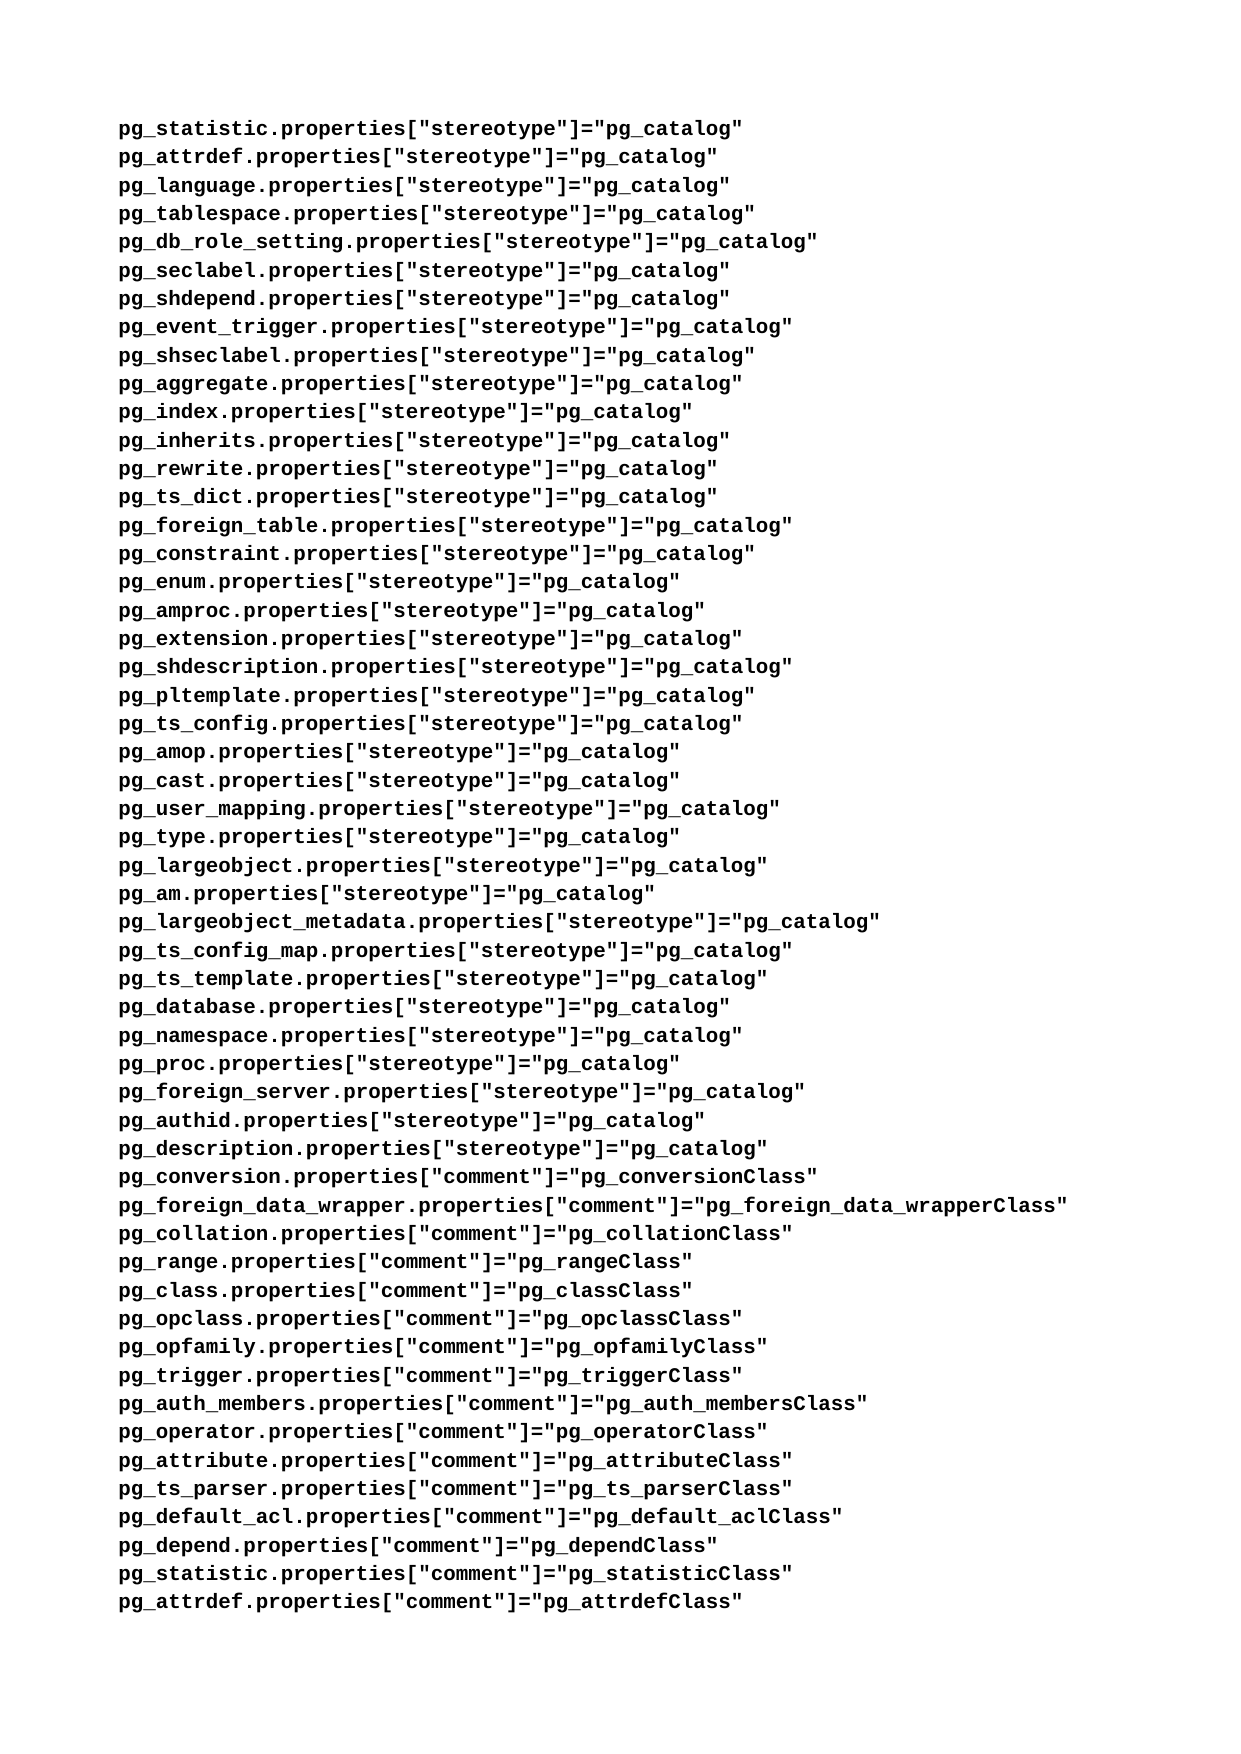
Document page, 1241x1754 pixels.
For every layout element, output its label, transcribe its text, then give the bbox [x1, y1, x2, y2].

text diagram=dia.new("PG_CATALOG.dia") data=diagram.data display=diagram.display() layer=data.active_layer pg_objtype="UML - Class" oType=dia.get_object_type(pg_objtype) theObjects=[diagram,data,layer,display,oType] pg_conversion,h1,h2=oType.create(20,30) pg_foreign_data_wrapper,h1,h2=oType.create(40,60) pg_collation,h1,h2=oType.create(60,90) pg_range,h1,h2=oType.create(80,120) pg_class,h1,h2=oType.create(100,0) pg_opclass,h1,h2=oType.create(120,30) pg_opfamily,h1,h2=oType.create(140,60) pg_trigger,h1,h2=oType.create(160,90) pg_auth_members,h1,h2=oType.create(180,120) pg_operator,h1,h2=oType.create(200,0) pg_attribute,h1,h2=oType.create(220,30) pg_ts_parser,h1,h2=oType.create(0,60) pg_default_acl,h1,h2=oType.create(20,90) pg_depend,h1,h2=oType.create(40,120) pg_statistic,h1,h2=oType.create(60,0) pg_attrdef,h1,h2=oType.create(80,30) pg_language,h1,h2=oType.create(100,60) pg_tablespace,h1,h2=oType.create(120,90) pg_db_role_setting,h1,h2=oType.create(140,120) pg_seclabel,h1,h2=oType.create(160,0) pg_shdepend,h1,h2=oType.create(180,30) pg_event_trigger,h1,h2=oType.create(200,60) pg_shseclabel,h1,h2=oType.create(220,90) pg_aggregate,h1,h2=oType.create(0,120) pg_index,h1,h2=oType.create(20,0) pg_inherits,h1,h2=oType.create(40,30) pg_rewrite,h1,h2=oType.create(60,60) pg_ts_dict,h1,h2=oType.create(80,90) pg_foreign_table,h1,h2=oType.create(100,120) pg_constraint,h1,h2=oType.create(120,0) pg_enum,h1,h2=oType.create(140,30) pg_amproc,h1,h2=oType.create(160,60) pg_extension,h1,h2=oType.create(180,90) pg_shdescription,h1,h2=oType.create(200,120) pg_pltemplate,h1,h2=oType.create(220,0) pg_ts_config,h1,h2=oType.create(0,30) pg_amop,h1,h2=oType.create(20,60) pg_cast,h1,h2=oType.create(40,90) pg_user_mapping,h1,h2=oType.create(60,120) pg_type,h1,h2=oType.create(80,0) pg_largeobject,h1,h2=oType.create(100,30) pg_am,h1,h2=oType.create(120,60) pg_largeobject_metadata,h1,h2=oType.create(140,90) pg_ts_config_map,h1,h2=oType.create(160,120) pg_ts_template,h1,h2=oType.create(180,0) pg_database,h1,h2=oType.create(200,30) pg_namespace,h1,h2=oType.create(220,60) pg_proc,h1,h2=oType.create(0,90) pg_foreign_server,h1,h2=oType.create(20,120) pg_authid,h1,h2=oType.create(40,0) pg_description,h1,h2=oType.create(60,30) theObjects.append(pg_conversion) theObjects.append(pg_foreign_data_wrapper) theObjects.append(pg_collation) theObjects.append(pg_range) theObjects.append(pg_class) theObjects.append(pg_opclass) theObjects.append(pg_opfamily) theObjects.append(pg_trigger) theObjects.append(pg_auth_members) theObjects.append(pg_operator) theObjects.append(pg_attribute) theObjects.append(pg_ts_parser) theObjects.append(pg_default_acl) theObjects.append(pg_depend) theObjects.append(pg_statistic) theObjects.append(pg_attrdef) theObjects.append(pg_language) theObjects.append(pg_tablespace) theObjects.append(pg_db_role_setting) theObjects.append(pg_seclabel) theObjects.append(pg_shdepend) theObjects.append(pg_event_trigger) theObjects.append(pg_shseclabel) theObjects.append(pg_aggregate) theObjects.append(pg_index) theObjects.append(pg_inherits) theObjects.append(pg_rewrite) theObjects.append(pg_ts_dict) theObjects.append(pg_foreign_table) theObjects.append(pg_constraint) theObjects.append(pg_enum) theObjects.append(pg_amproc) theObjects.append(pg_extension) theObjects.append(pg_shdescription) theObjects.append(pg_pltemplate) theObjects.append(pg_ts_config) theObjects.append(pg_amop) theObjects.append(pg_cast) theObjects.append(pg_user_mapping) theObjects.append(pg_type) theObjects.append(pg_largeobject) theObjects.append(pg_am) theObjects.append(pg_largeobject_metadata) theObjects.append(pg_ts_config_map) theObjects.append(pg_ts_template) theObjects.append(pg_database) theObjects.append(pg_namespace) theObjects.append(pg_proc) theObjects.append(pg_foreign_server) theObjects.append(pg_authid) theObjects.append(pg_description) pg_conversion.properties["stereotype"]="pg_catalog" pg_foreign_data_wrapper.properties["stereotype"]="pg_catalog" pg_collation.properties["stereotype"]="pg_catalog" pg_range.properties["stereotype"]="pg_catalog" pg_class.properties["stereotype"]="pg_catalog" pg_opclass.properties["stereotype"]="pg_catalog" pg_opfamily.properties["stereotype"]="pg_catalog" pg_trigger.properties["stereotype"]="pg_catalog" pg_auth_members.properties["stereotype"]="pg_catalog" pg_operator.properties["stereotype"]="pg_catalog" pg_attribute.properties["stereotype"]="pg_catalog" pg_ts_parser.properties["stereotype"]="pg_catalog" pg_default_acl.properties["stereotype"]="pg_catalog" pg_depend.properties["stereotype"]="pg_catalog" pg_statistic.properties["stereotype"]="pg_catalog" pg_attrdef.properties["stereotype"]="pg_catalog" pg_language.properties["stereotype"]="pg_catalog" pg_tablespace.properties["stereotype"]="pg_catalog" pg_db_role_setting.properties["stereotype"]="pg_catalog" pg_seclabel.properties["stereotype"]="pg_catalog" pg_shdepend.properties["stereotype"]="pg_catalog" pg_event_trigger.properties["stereotype"]="pg_catalog" pg_shseclabel.properties["stereotype"]="pg_catalog" pg_aggregate.properties["stereotype"]="pg_catalog" pg_index.properties["stereotype"]="pg_catalog" pg_inherits.properties["stereotype"]="pg_catalog" pg_rewrite.properties["stereotype"]="pg_catalog" pg_ts_dict.properties["stereotype"]="pg_catalog" pg_foreign_table.properties["stereotype"]="pg_catalog" pg_constraint.properties["stereotype"]="pg_catalog" pg_enum.properties["stereotype"]="pg_catalog" pg_amproc.properties["stereotype"]="pg_catalog" pg_extension.properties["stereotype"]="pg_catalog" pg_shdescription.properties["stereotype"]="pg_catalog" pg_pltemplate.properties["stereotype"]="pg_catalog" pg_ts_config.properties["stereotype"]="pg_catalog" pg_amop.properties["stereotype"]="pg_catalog" pg_cast.properties["stereotype"]="pg_catalog" pg_user_mapping.properties["stereotype"]="pg_catalog" pg_type.properties["stereotype"]="pg_catalog" pg_largeobject.properties["stereotype"]="pg_catalog" pg_am.properties["stereotype"]="pg_catalog" pg_largeobject_metadata.properties["stereotype"]="pg_catalog" pg_ts_config_map.properties["stereotype"]="pg_catalog" pg_ts_template.properties["stereotype"]="pg_catalog" pg_database.properties["stereotype"]="pg_catalog" pg_namespace.properties["stereotype"]="pg_catalog" pg_proc.properties["stereotype"]="pg_catalog" pg_foreign_server.properties["stereotype"]="pg_catalog" pg_authid.properties["stereotype"]="pg_catalog" pg_description.properties["stereotype"]="pg_catalog" pg_conversion.properties["comment"]="pg_conversionClass" pg_foreign_data_wrapper.properties["comment"]="pg_foreign_data_wrapperClass" pg_collation.properties["comment"]="pg_collationClass" pg_range.properties["comment"]="pg_rangeClass" pg_class.properties["comment"]="pg_classClass" pg_opclass.properties["comment"]="pg_opclassClass" pg_opfamily.properties["comment"]="pg_opfamilyClass" pg_trigger.properties["comment"]="pg_triggerClass" pg_auth_members.properties["comment"]="pg_auth_membersClass" pg_operator.properties["comment"]="pg_operatorClass" pg_attribute.properties["comment"]="pg_attributeClass" pg_ts_parser.properties["comment"]="pg_ts_parserClass" pg_default_acl.properties["comment"]="pg_default_aclClass" pg_depend.properties["comment"]="pg_dependClass" pg_statistic.properties["comment"]="pg_statisticClass" pg_attrdef.properties["comment"]="pg_attrdefClass" pg_language.properties["comment"]="pg_languageClass" pg_tablespace.properties["comment"]="pg_tablespaceClass" pg_db_role_setting.properties["comment"]="pg_db_role_settingClass" pg_seclabel.properties["comment"]="pg_seclabelClass" pg_shdepend.properties["comment"]="pg_shdependClass" pg_event_trigger.properties["comment"]="pg_event_triggerClass" pg_shseclabel.properties["comment"]="pg_shseclabelClass" pg_aggregate.properties["comment"]="pg_aggregateClass" pg_index.properties["comment"]="pg_indexClass" pg_inherits.properties["comment"]="pg_inheritsClass" pg_rewrite.properties["comment"]="pg_rewriteClass" pg_ts_dict.properties["comment"]="pg_ts_dictClass" pg_foreign_table.properties["comment"]="pg_foreign_tableClass" pg_constraint.properties["comment"]="pg_constraintClass" pg_enum.properties["comment"]="pg_enumClass" pg_amproc.properties["comment"]="pg_amprocClass" pg_extension.properties["comment"]="pg_extensionClass" pg_shdescription.properties["comment"]="pg_shdescriptionClass" pg_pltemplate.properties["comment"]="pg_pltemplateClass" pg_ts_config.properties["comment"]="pg_ts_configClass" pg_amop.properties["comment"]="pg_amopClass" pg_cast.properties["comment"]="pg_castClass" pg_user_mapping.properties["comment"]="pg_user_mappingClass" pg_type.properties["comment"]="pg_typeClass" pg_largeobject.properties["comment"]="pg_largeobjectClass" pg_am.properties["comment"]="pg_amClass" pg_largeobject_metadata.properties["comment"]="pg_largeobject_metadataClass" pg_ts_config_map.properties["comment"]="pg_ts_config_mapClass" pg_ts_template.properties["comment"]="pg_ts_templateClass" pg_database.properties["comment"]="pg_databaseClass" pg_namespace.properties["comment"]="pg_namespaceClass" pg_proc.properties["comment"]="pg_procClass" pg_foreign_server.properties["comment"]="pg_foreign_serverClass" pg_authid.properties["comment"]="pg_authidClass" pg_description.properties["comment"]="pg_descriptionClass" pg_conversion.properties["name"]="pg_conversion" pg_foreign_data_wrapper.properties["name"]="pg_foreign_data_wrapper" pg_collation.properties["name"]="pg_collation" pg_range.properties["name"]="pg_range" pg_class.properties["name"]="pg_class" pg_opclass.properties["name"]="pg_opclass" pg_opfamily.properties["name"]="pg_opfamily" pg_trigger.properties["name"]="pg_trigger" pg_auth_members.properties["name"]="pg_auth_members" pg_operator.properties["name"]="pg_operator" pg_attribute.properties["name"]="pg_attribute" pg_ts_parser.properties["name"]="pg_ts_parser" pg_default_acl.properties["name"]="pg_default_acl" pg_depend.properties["name"]="pg_depend" pg_statistic.properties["name"]="pg_statistic" pg_attrdef.properties["name"]="pg_attrdef" pg_language.properties["name"]="pg_language" pg_tablespace.properties["name"]="pg_tablespace" pg_db_role_setting.properties["name"]="pg_db_role_setting" pg_seclabel.properties["name"]="pg_seclabel" pg_shdepend.properties["name"]="pg_shdepend" pg_event_trigger.properties["name"]="pg_event_trigger" pg_shseclabel.properties["name"]="pg_shseclabel" pg_aggregate.properties["name"]="pg_aggregate" pg_index.properties["name"]="pg_index" pg_inherits.properties["name"]="pg_inherits" pg_rewrite.properties["name"]="pg_rewrite" pg_ts_dict.properties["name"]="pg_ts_dict" pg_foreign_table.properties["name"]="pg_foreign_table" pg_constraint.properties["name"]="pg_constraint" pg_enum.properties["name"]="pg_enum" pg_amproc.properties["name"]="pg_amproc" pg_extension.properties["name"]="pg_extension" pg_shdescription.properties["name"]="pg_shdescription" pg_pltemplate.properties["name"]="pg_pltemplate" pg_ts_config.properties["name"]="pg_ts_config" pg_amop.properties["name"]="pg_amop" pg_cast.properties["name"]="pg_cast" pg_user_mapping.properties["name"]="pg_user_mapping" pg_type.properties["name"]="pg_type" pg_largeobject.properties["name"]="pg_largeobject" pg_am.properties["name"]="pg_am" pg_largeobject_metadata.properties["name"]="pg_largeobject_metadata" pg_ts_config_map.properties["name"]="pg_ts_config_map" pg_ts_template.properties["name"]="pg_ts_template" pg_database.properties["name"]="pg_database" pg_namespace.properties["name"]="pg_namespace" pg_proc.properties["name"]="pg_proc" pg_foreign_server.properties["name"]="pg_foreign_server" pg_authid.properties["name"]="pg_authid" pg_description.properties["name"]="pg_description" attributes_pg_conversion=[] attributes_pg_foreign_data_wrapper=[] attributes_pg_collation=[] attributes_pg_range=[] attributes_pg_class=[] attributes_pg_opclass=[] attributes_pg_opfamily=[] attributes_pg_trigger=[] attributes_pg_auth_members=[] attributes_pg_operator=[] attributes_pg_attribute=[] attributes_pg_ts_parser=[] attributes_pg_default_acl=[] attributes_pg_depend=[] attributes_pg_statistic=[] attributes_pg_attrdef=[] attributes_pg_language=[] attributes_pg_tablespace=[] attributes_pg_db_role_setting=[] attributes_pg_seclabel=[] attributes_pg_shdepend=[] attributes_pg_event_trigger=[] attributes_pg_shseclabel=[] attributes_pg_aggregate=[] attributes_pg_index=[] attributes_pg_inherits=[] attributes_pg_rewrite=[] attributes_pg_ts_dict=[] attributes_pg_foreign_table=[] attributes_pg_constraint=[] attributes_pg_enum=[] attributes_pg_amproc=[] attributes_pg_extension=[] attributes_pg_shdescription=[] attributes_pg_pltemplate=[] attributes_pg_ts_config=[] attributes_pg_amop=[] attributes_pg_cast=[] attributes_pg_user_mapping=[] attributes_pg_type=[] attributes_pg_largeobject=[] attributes_pg_am=[] attributes_pg_largeobject_metadata=[] attributes_pg_ts_config_map=[] attributes_pg_ts_template=[] attributes_pg_database=[] attributes_pg_namespace=[] attributes_pg_proc=[] attributes_pg_foreign_server=[] attributes_pg_authid=[] attributes_pg_description=[] attributes_pg_statistic.append(('starelid','oid','Value_not_set','starelid-oid',1,0,0)) attributes_pg_statistic.append(('staattnum','smallint','Value_not_set','staattnum-smallint',1,0,0)) attributes_pg_statistic.append(('stainherit','boolean','Value_not_set','stainherit-boolean',1,0,0)) attributes_pg_statistic.append(('stanullfrac','real','Value_not_set','stanullfrac-real',1,0,0)) attributes_pg_statistic.append(('stawidth','integer','Value_not_set','stawidth-integer',1,0,0)) attributes_pg_statistic.append(('stadistinct','real','Value_not_set','stadistinct-real',1,0,0)) attributes_pg_statistic.append(('stakind1','smallint','Value_not_set','stakind1-smallint',1,0,0)) attributes_pg_statistic.append(('stakind2','smallint','Value_not_set','stakind2-smallint',1,0,0)) attributes_pg_statistic.append(('stakind3','smallint','Value_not_set','stakind3-smallint',1,0,0)) attributes_pg_statistic.append(('stakind4','smallint','Value_not_set','stakind4-smallint',1,0,0)) attributes_pg_statistic.append(('stakind5','smallint','Value_not_set','stakind5-smallint',1,0,0)) attributes_pg_statistic.append(('staop1','oid','Value_not_set','staop1-oid',1,0,0)) attributes_pg_statistic.append(('staop2','oid','Value_not_set','staop2-oid',1,0,0)) attributes_pg_statistic.append(('staop3','oid','Value_not_set','staop3-oid',1,0,0)) attributes_pg_statistic.append(('staop4','oid','Value_not_set','staop4-oid',1,0,0)) attributes_pg_statistic.append(('staop5','oid','Value_not_set','staop5-oid',1,0,0)) attributes_pg_statistic.append(('stanumbers1','ARRAY','Value_not_set','stanumbers1-ARRAY',1,0,0)) attributes_pg_statistic.append(('stanumbers2','ARRAY','Value_not_set','stanumbers2-ARRAY',1,0,0)) attributes_pg_statistic.append(('stanumbers3','ARRAY','Value_not_set','stanumbers3-ARRAY',1,0,0)) attributes_pg_statistic.append(('stanumbers4','ARRAY','Value_not_set','stanumbers4-ARRAY',1,0,0)) attributes_pg_statistic.append(('stanumbers5','ARRAY','Value_not_set','stanumbers5-ARRAY',1,0,0)) attributes_pg_statistic.append(('stavalues1','anyarray','Value_not_set','stavalues1-anyarray',1,0,0)) attributes_pg_statistic.append(('stavalues2','anyarray','Value_not_set','stavalues2-anyarray',1,0,0)) attributes_pg_statistic.append(('stavalues3','anyarray','Value_not_set','stavalues3-anyarray',1,0,0)) attributes_pg_statistic.append(('stavalues4','anyarray','Value_not_set','stavalues4-anyarray',1,0,0)) attributes_pg_statistic.append(('stavalues5','anyarray','Value_not_set','stavalues5-anyarray',1,0,0)) attributes_pg_type.append(('typname','name','Value_not_set','typname-name',1,0,0)) attributes_pg_type.append(('typnamespace','oid','Value_not_set','typnamespace-oid',1,0,0)) attributes_pg_type.append(('typowner','oid','Value_not_set','typowner-oid',1,0,0)) attributes_pg_type.append(('typlen','smallint','Value_not_set','typlen-smallint',1,0,0)) attributes_pg_type.append(('typbyval','boolean','Value_not_set','typbyval-boolean',1,0,0)) attributes_pg_type.append(('typtype','"char"','Value_not_set','typtype-"char"',1,0,0)) attributes_pg_type.append(('typcategory','"char"','Value_not_set','typcategory-"char"',1,0,0)) attributes_pg_type.append(('typispreferred','boolean','Value_not_set','typispreferred-boolean',1,0,0)) attributes_pg_type.append(('typisdefined','boolean','Value_not_set','typisdefined-boolean',1,0,0)) attributes_pg_type.append(('typdelim','"char"','Value_not_set','typdelim-"char"',1,0,0)) attributes_pg_type.append(('typrelid','oid','Value_not_set','typrelid-oid',1,0,0)) attributes_pg_type.append(('typelem','oid','Value_not_set','typelem-oid',1,0,0)) attributes_pg_type.append(('typarray','oid','Value_not_set','typarray-oid',1,0,0)) attributes_pg_type.append(('typinput','regproc','Value_not_set','typinput-regproc',1,0,0)) attributes_pg_type.append(('typoutput','regproc','Value_not_set','typoutput-regproc',1,0,0)) attributes_pg_type.append(('typreceive','regproc','Value_not_set','typreceive-regproc',1,0,0)) attributes_pg_type.append(('typsend','regproc','Value_not_set','typsend-regproc',1,0,0)) attributes_pg_type.append(('typmodin','regproc','Value_not_set','typmodin-regproc',1,0,0)) attributes_pg_type.append(('typmodout','regproc','Value_not_set','typmodout-regproc',1,0,0)) attributes_pg_type.append(('typanalyze','regproc','Value_not_set','typanalyze-regproc',1,0,0)) attributes_pg_type.append(('typalign','"char"','Value_not_set','typalign-"char"',1,0,0)) attributes_pg_type.append(('typstorage','"char"','Value_not_set','typstorage-"char"',1,0,0)) attributes_pg_type.append(('typnotnull','boolean','Value_not_set','typnotnull-boolean',1,0,0)) attributes_pg_type.append(('typbasetype','oid','Value_not_set','typbasetype-oid',1,0,0)) attributes_pg_type.append(('typtypmod','integer','Value_not_set','typtypmod-integer',1,0,0)) attributes_pg_type.append(('typndims','integer','Value_not_set','typndims-integer',1,0,0)) attributes_pg_type.append(('typcollation','oid','Value_not_set','typcollation-oid',1,0,0)) attributes_pg_type.append(('typdefaultbin','pg_node_tree','Value_not_set','typdefaultbin-pg_node_tree',1,0,0)) attributes_pg_type.append(('typdefault','text','Value_not_set','typdefault-text',1,0,0)) attributes_pg_type.append(('typacl','ARRAY','Value_not_set','typacl-ARRAY',1,0,0)) attributes_pg_authid.append(('rolname','name','Value_not_set','rolname-name',1,0,0)) attributes_pg_authid.append(('rolsuper','boolean','Value_not_set','rolsuper-boolean',1,0,0)) attributes_pg_authid.append(('rolinherit','boolean','Value_not_set','rolinherit-boolean',1,0,0)) attributes_pg_authid.append(('rolcreaterole','boolean','Value_not_set','rolcreaterole-boolean',1,0,0)) attributes_pg_authid.append(('rolcreatedb','boolean','Value_not_set','rolcreatedb-boolean',1,0,0)) attributes_pg_authid.append(('rolcatupdate','boolean','Value_not_set','rolcatupdate-boolean',1,0,0)) attributes_pg_authid.append(('rolcanlogin','boolean','Value_not_set','rolcanlogin-boolean',1,0,0)) attributes_pg_authid.append(('rolreplication','boolean','Value_not_set','rolreplication-boolean',1,0,0)) attributes_pg_authid.append(('rolconnlimit','integer','Value_not_set','rolconnlimit-integer',1,0,0)) attributes_pg_authid.append(('rolpassword','text','Value_not_set','rolpassword-text',1,0,0)) attributes_pg_authid.append(('rolvaliduntil','timestampwithtimezone','Value_not_set','rolvaliduntil-timestampwithtimezone',1,0,0)) attributes_pg_proc.append(('proname','name','Value_not_set','proname-name',1,0,0)) attributes_pg_proc.append(('pronamespace','oid','Value_not_set','pronamespace-oid',1,0,0)) attributes_pg_proc.append(('proowner','oid','Value_not_set','proowner-oid',1,0,0)) attributes_pg_proc.append(('prolang','oid','Value_not_set','prolang-oid',1,0,0)) attributes_pg_proc.append(('procost','real','Value_not_set','procost-real',1,0,0)) attributes_pg_proc.append(('prorows','real','Value_not_set','prorows-real',1,0,0)) attributes_pg_proc.append(('provariadic','oid','Value_not_set','provariadic-oid',1,0,0)) attributes_pg_proc.append(('protransform','regproc','Value_not_set','protransform-regproc',1,0,0)) attributes_pg_proc.append(('proisagg','boolean','Value_not_set','proisagg-boolean',1,0,0)) attributes_pg_proc.append(('proiswindow','boolean','Value_not_set','proiswindow-boolean',1,0,0)) attributes_pg_proc.append(('prosecdef','boolean','Value_not_set','prosecdef-boolean',1,0,0)) attributes_pg_proc.append(('proleakproof','boolean','Value_not_set','proleakproof-boolean',1,0,0)) attributes_pg_proc.append(('proisstrict','boolean','Value_not_set','proisstrict-boolean',1,0,0)) attributes_pg_proc.append(('proretset','boolean','Value_not_set','proretset-boolean',1,0,0)) attributes_pg_proc.append(('provolatile','"char"','Value_not_set','provolatile-"char"',1,0,0)) attributes_pg_proc.append(('pronargs','smallint','Value_not_set','pronargs-smallint',1,0,0)) attributes_pg_proc.append(('pronargdefaults','smallint','Value_not_set','pronargdefaults-smallint',1,0,0)) attributes_pg_proc.append(('prorettype','oid','Value_not_set','prorettype-oid',1,0,0)) attributes_pg_proc.append(('proargtypes','ARRAY','Value_not_set','proargtypes-ARRAY',1,0,0)) attributes_pg_proc.append(('proallargtypes','ARRAY','Value_not_set','proallargtypes-ARRAY',1,0,0)) attributes_pg_proc.append(('proargmodes','ARRAY','Value_not_set','proargmodes-ARRAY',1,0,0)) attributes_pg_proc.append(('proargnames','ARRAY','Value_not_set','proargnames-ARRAY',1,0,0)) attributes_pg_proc.append(('proargdefaults','pg_node_tree','Value_not_set','proargdefaults-pg_node_tree',1,0,0)) attributes_pg_proc.append(('prosrc','text','Value_not_set','prosrc-text',1,0,0)) attributes_pg_proc.append(('probin','text','Value_not_set','probin-text',1,0,0)) attributes_pg_proc.append(('proconfig','ARRAY','Value_not_set','proconfig-ARRAY',1,0,0)) attributes_pg_proc.append(('proacl','ARRAY','Value_not_set','proacl-ARRAY',1,0,0)) attributes_pg_class.append(('relname','name','Value_not_set','relname-name',1,0,0)) attributes_pg_class.append(('relnamespace','oid','Value_not_set','relnamespace-oid',1,0,0)) attributes_pg_class.append(('reltype','oid','Value_not_set','reltype-oid',1,0,0)) attributes_pg_class.append(('reloftype','oid','Value_not_set','reloftype-oid',1,0,0)) attributes_pg_class.append(('relowner','oid','Value_not_set','relowner-oid',1,0,0)) attributes_pg_class.append(('relam','oid','Value_not_set','relam-oid',1,0,0)) attributes_pg_class.append(('relfilenode','oid','Value_not_set','relfilenode-oid',1,0,0)) attributes_pg_class.append(('reltablespace','oid','Value_not_set','reltablespace-oid',1,0,0)) attributes_pg_class.append(('relpages','integer','Value_not_set','relpages-integer',1,0,0)) attributes_pg_class.append(('reltuples','real','Value_not_set','reltuples-real',1,0,0)) attributes_pg_class.append(('relallvisible','integer','Value_not_set','relallvisible-integer',1,0,0)) attributes_pg_class.append(('reltoastrelid','oid','Value_not_set','reltoastrelid-oid',1,0,0)) attributes_pg_class.append(('reltoastidxid','oid','Value_not_set','reltoastidxid-oid',1,0,0)) attributes_pg_class.append(('relhasindex','boolean','Value_not_set','relhasindex-boolean',1,0,0)) attributes_pg_class.append(('relisshared','boolean','Value_not_set','relisshared-boolean',1,0,0)) attributes_pg_class.append(('relpersistence','"char"','Value_not_set','relpersistence-"char"',1,0,0)) attributes_pg_class.append(('relkind','"char"','Value_not_set','relkind-"char"',1,0,0)) attributes_pg_class.append(('relnatts','smallint','Value_not_set','relnatts-smallint',1,0,0)) attributes_pg_class.append(('relchecks','smallint','Value_not_set','relchecks-smallint',1,0,0)) attributes_pg_class.append(('relhasoids','boolean','Value_not_set','relhasoids-boolean',1,0,0)) attributes_pg_class.append(('relhaspkey','boolean','Value_not_set','relhaspkey-boolean',1,0,0)) attributes_pg_class.append(('relhasrules','boolean','Value_not_set','relhasrules-boolean',1,0,0)) attributes_pg_class.append(('relhastriggers','boolean','Value_not_set','relhastriggers-boolean',1,0,0)) attributes_pg_class.append(('relhassubclass','boolean','Value_not_set','relhassubclass-boolean',1,0,0)) attributes_pg_class.append(('relispopulated','boolean','Value_not_set','relispopulated-boolean',1,0,0)) attributes_pg_class.append(('relfrozenxid','xid','Value_not_set','relfrozenxid-xid',1,0,0)) attributes_pg_class.append(('relminmxid','xid','Value_not_set','relminmxid-xid',1,0,0)) attributes_pg_class.append(('relacl','ARRAY','Value_not_set','relacl-ARRAY',1,0,0)) attributes_pg_class.append(('reloptions','ARRAY','Value_not_set','reloptions-ARRAY',1,0,0)) attributes_pg_user_mapping.append(('umuser','oid','Value_not_set','umuser-oid',1,0,0)) attributes_pg_user_mapping.append(('umserver','oid','Value_not_set','umserver-oid',1,0,0)) attributes_pg_user_mapping.append(('umoptions','ARRAY','Value_not_set','umoptions-ARRAY',1,0,0)) attributes_pg_attribute.append(('attrelid','oid','Value_not_set','attrelid-oid',1,0,0)) attributes_pg_attribute.append(('attname','name','Value_not_set','attname-name',1,0,0)) attributes_pg_attribute.append(('atttypid','oid','Value_not_set','atttypid-oid',1,0,0)) attributes_pg_attribute.append(('attstattarget','integer','Value_not_set','attstattarget-integer',1,0,0)) attributes_pg_attribute.append(('attlen','smallint','Value_not_set','attlen-smallint',1,0,0)) attributes_pg_attribute.append(('attnum','smallint','Value_not_set','attnum-smallint',1,0,0)) attributes_pg_attribute.append(('attndims','integer','Value_not_set','attndims-integer',1,0,0)) attributes_pg_attribute.append(('attcacheoff','integer','Value_not_set','attcacheoff-integer',1,0,0)) attributes_pg_attribute.append(('atttypmod','integer','Value_not_set','atttypmod-integer',1,0,0)) attributes_pg_attribute.append(('attbyval','boolean','Value_not_set','attbyval-boolean',1,0,0)) attributes_pg_attribute.append(('attstorage','"char"','Value_not_set','attstorage-"char"',1,0,0)) attributes_pg_attribute.append(('attalign','"char"','Value_not_set','attalign-"char"',1,0,0)) attributes_pg_attribute.append(('attnotnull','boolean','Value_not_set','attnotnull-boolean',1,0,0)) attributes_pg_attribute.append(('atthasdef','boolean','Value_not_set','atthasdef-boolean',1,0,0)) attributes_pg_attribute.append(('attisdropped','boolean','Value_not_set','attisdropped-boolean',1,0,0)) attributes_pg_attribute.append(('attislocal','boolean','Value_not_set','attislocal-boolean',1,0,0)) attributes_pg_attribute.append(('attinhcount','integer','Value_not_set','attinhcount-integer',1,0,0)) attributes_pg_attribute.append(('attcollation','oid','Value_not_set','attcollation-oid',1,0,0)) attributes_pg_attribute.append(('attacl','ARRAY','Value_not_set','attacl-ARRAY',1,0,0)) attributes_pg_attribute.append(('attoptions','ARRAY','Value_not_set','attoptions-ARRAY',1,0,0)) attributes_pg_attribute.append(('attfdwoptions','ARRAY','Value_not_set','attfdwoptions-ARRAY',1,0,0)) attributes_pg_constraint.append(('conname','name','Value_not_set','conname-name',1,0,0)) attributes_pg_constraint.append(('connamespace','oid','Value_not_set','connamespace-oid',1,0,0)) attributes_pg_constraint.append(('contype','"char"','Value_not_set','contype-"char"',1,0,0)) attributes_pg_constraint.append(('condeferrable','boolean','Value_not_set','condeferrable-boolean',1,0,0)) attributes_pg_constraint.append(('condeferred','boolean','Value_not_set','condeferred-boolean',1,0,0)) attributes_pg_constraint.append(('convalidated','boolean','Value_not_set','convalidated-boolean',1,0,0)) attributes_pg_constraint.append(('conrelid','oid','Value_not_set','conrelid-oid',1,0,0)) attributes_pg_constraint.append(('contypid','oid','Value_not_set','contypid-oid',1,0,0)) attributes_pg_constraint.append(('conindid','oid','Value_not_set','conindid-oid',1,0,0)) attributes_pg_constraint.append(('confrelid','oid','Value_not_set','confrelid-oid',1,0,0)) attributes_pg_constraint.append(('confupdtype','"char"','Value_not_set','confupdtype-"char"',1,0,0)) attributes_pg_constraint.append(('confdeltype','"char"','Value_not_set','confdeltype-"char"',1,0,0)) attributes_pg_constraint.append(('confmatchtype','"char"','Value_not_set','confmatchtype-"char"',1,0,0)) attributes_pg_constraint.append(('conislocal','boolean','Value_not_set','conislocal-boolean',1,0,0)) attributes_pg_constraint.append(('coninhcount','integer','Value_not_set','coninhcount-integer',1,0,0)) attributes_pg_constraint.append(('connoinherit','boolean','Value_not_set','connoinherit-boolean',1,0,0)) attributes_pg_constraint.append(('conkey','ARRAY','Value_not_set','conkey-ARRAY',1,0,0)) attributes_pg_constraint.append(('confkey','ARRAY','Value_not_set','confkey-ARRAY',1,0,0)) attributes_pg_constraint.append(('conpfeqop','ARRAY','Value_not_set','conpfeqop-ARRAY',1,0,0)) attributes_pg_constraint.append(('conppeqop','ARRAY','Value_not_set','conppeqop-ARRAY',1,0,0)) attributes_pg_constraint.append(('conffeqop','ARRAY','Value_not_set','conffeqop-ARRAY',1,0,0)) attributes_pg_constraint.append(('conexclop','ARRAY','Value_not_set','conexclop-ARRAY',1,0,0)) attributes_pg_constraint.append(('conbin','pg_node_tree','Value_not_set','conbin-pg_node_tree',1,0,0)) attributes_pg_constraint.append(('consrc','text','Value_not_set','consrc-text',1,0,0)) attributes_pg_inherits.append(('inhrelid','oid','Value_not_set','inhrelid-oid',1,0,0)) attributes_pg_inherits.append(('inhparent','oid','Value_not_set','inhparent-oid',1,0,0)) attributes_pg_inherits.append(('inhseqno','integer','Value_not_set','inhseqno-integer',1,0,0)) attributes_pg_index.append(('indexrelid','oid','Value_not_set','indexrelid-oid',1,0,0)) attributes_pg_index.append(('indrelid','oid','Value_not_set','indrelid-oid',1,0,0)) attributes_pg_index.append(('indnatts','smallint','Value_not_set','indnatts-smallint',1,0,0)) attributes_pg_index.append(('indisunique','boolean','Value_not_set','indisunique-boolean',1,0,0)) attributes_pg_index.append(('indisprimary','boolean','Value_not_set','indisprimary-boolean',1,0,0)) attributes_pg_index.append(('indisexclusion','boolean','Value_not_set','indisexclusion-boolean',1,0,0)) attributes_pg_index.append(('indimmediate','boolean','Value_not_set','indimmediate-boolean',1,0,0)) attributes_pg_index.append(('indisclustered','boolean','Value_not_set','indisclustered-boolean',1,0,0)) attributes_pg_index.append(('indisvalid','boolean','Value_not_set','indisvalid-boolean',1,0,0)) attributes_pg_index.append(('indcheckxmin','boolean','Value_not_set','indcheckxmin-boolean',1,0,0)) attributes_pg_index.append(('indisready','boolean','Value_not_set','indisready-boolean',1,0,0)) attributes_pg_index.append(('indislive','boolean','Value_not_set','indislive-boolean',1,0,0)) attributes_pg_index.append(('indkey','ARRAY','Value_not_set','indkey-ARRAY',1,0,0)) attributes_pg_index.append(('indcollation','ARRAY','Value_not_set','indcollation-ARRAY',1,0,0)) attributes_pg_index.append(('indclass','ARRAY','Value_not_set','indclass-ARRAY',1,0,0)) attributes_pg_index.append(('indoption','ARRAY','Value_not_set','indoption-ARRAY',1,0,0)) attributes_pg_index.append(('indexprs','pg_node_tree','Value_not_set','indexprs-pg_node_tree',1,0,0)) attributes_pg_index.append(('indpred','pg_node_tree','Value_not_set','indpred-pg_node_tree',1,0,0)) attributes_pg_operator.append(('oprname','name','Value_not_set','oprname-name',1,0,0)) attributes_pg_operator.append(('oprnamespace','oid','Value_not_set','oprnamespace-oid',1,0,0)) attributes_pg_operator.append(('oprowner','oid','Value_not_set','oprowner-oid',1,0,0)) attributes_pg_operator.append(('oprkind','"char"','Value_not_set','oprkind-"char"',1,0,0)) attributes_pg_operator.append(('oprcanmerge','boolean','Value_not_set','oprcanmerge-boolean',1,0,0)) attributes_pg_operator.append(('oprcanhash','boolean','Value_not_set','oprcanhash-boolean',1,0,0)) attributes_pg_operator.append(('oprleft','oid','Value_not_set','oprleft-oid',1,0,0)) attributes_pg_operator.append(('oprright','oid','Value_not_set','oprright-oid',1,0,0)) attributes_pg_operator.append(('oprresult','oid','Value_not_set','oprresult-oid',1,0,0)) attributes_pg_operator.append(('oprcom','oid','Value_not_set','oprcom-oid',1,0,0)) attributes_pg_operator.append(('oprnegate','oid','Value_not_set','oprnegate-oid',1,0,0)) attributes_pg_operator.append(('oprcode','regproc','Value_not_set','oprcode-regproc',1,0,0)) attributes_pg_operator.append(('oprrest','regproc','Value_not_set','oprrest-regproc',1,0,0)) attributes_pg_operator.append(('oprjoin','regproc','Value_not_set','oprjoin-regproc',1,0,0)) attributes_pg_opfamily.append(('opfmethod','oid','Value_not_set','opfmethod-oid',1,0,0)) attributes_pg_opfamily.append(('opfname','name','Value_not_set','opfname-name',1,0,0)) attributes_pg_opfamily.append(('opfnamespace','oid','Value_not_set','opfnamespace-oid',1,0,0)) attributes_pg_opfamily.append(('opfowner','oid','Value_not_set','opfowner-oid',1,0,0)) attributes_pg_opclass.append(('opcmethod','oid','Value_not_set','opcmethod-oid',1,0,0)) attributes_pg_opclass.append(('opcname','name','Value_not_set','opcname-name',1,0,0)) attributes_pg_opclass.append(('opcnamespace','oid','Value_not_set','opcnamespace-oid',1,0,0)) attributes_pg_opclass.append(('opcowner','oid','Value_not_set','opcowner-oid',1,0,0)) attributes_pg_opclass.append(('opcfamily','oid','Value_not_set','opcfamily-oid',1,0,0)) attributes_pg_opclass.append(('opcintype','oid','Value_not_set','opcintype-oid',1,0,0)) attributes_pg_opclass.append(('opcdefault','boolean','Value_not_set','opcdefault-boolean',1,0,0)) attributes_pg_opclass.append(('opckeytype','oid','Value_not_set','opckeytype-oid',1,0,0)) attributes_pg_am.append(('amname','name','Value_not_set','amname-name',1,0,0)) attributes_pg_am.append(('amstrategies','smallint','Value_not_set','amstrategies-smallint',1,0,0)) attributes_pg_am.append(('amsupport','smallint','Value_not_set','amsupport-smallint',1,0,0)) attributes_pg_am.append(('amcanorder','boolean','Value_not_set','amcanorder-boolean',1,0,0)) attributes_pg_am.append(('amcanorderbyop','boolean','Value_not_set','amcanorderbyop-boolean',1,0,0)) attributes_pg_am.append(('amcanbackward','boolean','Value_not_set','amcanbackward-boolean',1,0,0)) attributes_pg_am.append(('amcanunique','boolean','Value_not_set','amcanunique-boolean',1,0,0)) attributes_pg_am.append(('amcanmulticol','boolean','Value_not_set','amcanmulticol-boolean',1,0,0)) attributes_pg_am.append(('amoptionalkey','boolean','Value_not_set','amoptionalkey-boolean',1,0,0)) attributes_pg_am.append(('amsearcharray','boolean','Value_not_set','amsearcharray-boolean',1,0,0)) attributes_pg_am.append(('amsearchnulls','boolean','Value_not_set','amsearchnulls-boolean',1,0,0)) attributes_pg_am.append(('amstorage','boolean','Value_not_set','amstorage-boolean',1,0,0)) attributes_pg_am.append(('amclusterable','boolean','Value_not_set','amclusterable-boolean',1,0,0)) attributes_pg_am.append(('ampredlocks','boolean','Value_not_set','ampredlocks-boolean',1,0,0)) attributes_pg_am.append(('amkeytype','oid','Value_not_set','amkeytype-oid',1,0,0)) attributes_pg_am.append(('aminsert','regproc','Value_not_set','aminsert-regproc',1,0,0)) attributes_pg_am.append(('ambeginscan','regproc','Value_not_set','ambeginscan-regproc',1,0,0)) attributes_pg_am.append(('amgettuple','regproc','Value_not_set','amgettuple-regproc',1,0,0)) attributes_pg_am.append(('amgetbitmap','regproc','Value_not_set','amgetbitmap-regproc',1,0,0)) attributes_pg_am.append(('amrescan','regproc','Value_not_set','amrescan-regproc',1,0,0)) attributes_pg_am.append(('amendscan','regproc','Value_not_set','amendscan-regproc',1,0,0)) attributes_pg_am.append(('ammarkpos','regproc','Value_not_set','ammarkpos-regproc',1,0,0)) attributes_pg_am.append(('amrestrpos','regproc','Value_not_set','amrestrpos-regproc',1,0,0)) attributes_pg_am.append(('ambuild','regproc','Value_not_set','ambuild-regproc',1,0,0)) attributes_pg_am.append(('ambuildempty','regproc','Value_not_set','ambuildempty-regproc',1,0,0)) attributes_pg_am.append(('ambulkdelete','regproc','Value_not_set','ambulkdelete-regproc',1,0,0)) attributes_pg_am.append(('amvacuumcleanup','regproc','Value_not_set','amvacuumcleanup-regproc',1,0,0)) attributes_pg_am.append(('amcanreturn','regproc','Value_not_set','amcanreturn-regproc',1,0,0)) attributes_pg_am.append(('amcostestimate','regproc','Value_not_set','amcostestimate-regproc',1,0,0)) attributes_pg_am.append(('amoptions','regproc','Value_not_set','amoptions-regproc',1,0,0)) attributes_pg_amop.append(('amopfamily','oid','Value_not_set','amopfamily-oid',1,0,0)) attributes_pg_amop.append(('amoplefttype','oid','Value_not_set','amoplefttype-oid',1,0,0)) attributes_pg_amop.append(('amoprighttype','oid','Value_not_set','amoprighttype-oid',1,0,0)) attributes_pg_amop.append(('amopstrategy','smallint','Value_not_set','amopstrategy-smallint',1,0,0)) attributes_pg_amop.append(('amoppurpose','"char"','Value_not_set','amoppurpose-"char"',1,0,0)) attributes_pg_amop.append(('amopopr','oid','Value_not_set','amopopr-oid',1,0,0)) attributes_pg_amop.append(('amopmethod','oid','Value_not_set','amopmethod-oid',1,0,0)) attributes_pg_amop.append(('amopsortfamily','oid','Value_not_set','amopsortfamily-oid',1,0,0)) attributes_pg_amproc.append(('amprocfamily','oid','Value_not_set','amprocfamily-oid',1,0,0)) attributes_pg_amproc.append(('amproclefttype','oid','Value_not_set','amproclefttype-oid',1,0,0)) attributes_pg_amproc.append(('amprocrighttype','oid','Value_not_set','amprocrighttype-oid',1,0,0)) attributes_pg_amproc.append(('amprocnum','smallint','Value_not_set','amprocnum-smallint',1,0,0)) attributes_pg_amproc.append(('amproc','regproc','Value_not_set','amproc-regproc',1,0,0)) attributes_pg_language.append(('lanname','name','Value_not_set','lanname-name',1,0,0)) attributes_pg_language.append(('lanowner','oid','Value_not_set','lanowner-oid',1,0,0)) attributes_pg_language.append(('lanispl','boolean','Value_not_set','lanispl-boolean',1,0,0)) attributes_pg_language.append(('lanpltrusted','boolean','Value_not_set','lanpltrusted-boolean',1,0,0)) attributes_pg_language.append(('lanplcallfoid','oid','Value_not_set','lanplcallfoid-oid',1,0,0)) attributes_pg_language.append(('laninline','oid','Value_not_set','laninline-oid',1,0,0)) attributes_pg_language.append(('lanvalidator','oid','Value_not_set','lanvalidator-oid',1,0,0)) attributes_pg_language.append(('lanacl','ARRAY','Value_not_set','lanacl-ARRAY',1,0,0)) attributes_pg_largeobject_metadata.append(('lomowner','oid','Value_not_set','lomowner-oid',1,0,0)) attributes_pg_largeobject_metadata.append(('lomacl','ARRAY','Value_not_set','lomacl-ARRAY',1,0,0)) attributes_pg_aggregate.append(('aggfnoid','regproc','Value_not_set','aggfnoid-regproc',1,0,0)) attributes_pg_aggregate.append(('aggtransfn','regproc','Value_not_set','aggtransfn-regproc',1,0,0)) attributes_pg_aggregate.append(('aggfinalfn','regproc','Value_not_set','aggfinalfn-regproc',1,0,0)) attributes_pg_aggregate.append(('aggsortop','oid','Value_not_set','aggsortop-oid',1,0,0)) attributes_pg_aggregate.append(('aggtranstype','oid','Value_not_set','aggtranstype-oid',1,0,0)) attributes_pg_aggregate.append(('agginitval','text','Value_not_set','agginitval-text',1,0,0)) attributes_pg_database.append(('datname','name','Value_not_set','datname-name',1,0,0)) attributes_pg_database.append(('datdba','oid','Value_not_set','datdba-oid',1,0,0)) attributes_pg_database.append(('encoding','integer','Value_not_set','encoding-integer',1,0,0)) attributes_pg_database.append(('datcollate','name','Value_not_set','datcollate-name',1,0,0)) attributes_pg_database.append(('datctype','name','Value_not_set','datctype-name',1,0,0)) attributes_pg_database.append(('datistemplate','boolean','Value_not_set','datistemplate-boolean',1,0,0)) attributes_pg_database.append(('datallowconn','boolean','Value_not_set','datallowconn-boolean',1,0,0)) attributes_pg_database.append(('datconnlimit','integer','Value_not_set','datconnlimit-integer',1,0,0)) attributes_pg_database.append(('datlastsysoid','oid','Value_not_set','datlastsysoid-oid',1,0,0)) attributes_pg_database.append(('datfrozenxid','xid','Value_not_set','datfrozenxid-xid',1,0,0)) attributes_pg_database.append(('datminmxid','xid','Value_not_set','datminmxid-xid',1,0,0)) attributes_pg_database.append(('dattablespace','oid','Value_not_set','dattablespace-oid',1,0,0)) attributes_pg_database.append(('datacl','ARRAY','Value_not_set','datacl-ARRAY',1,0,0)) attributes_pg_trigger.append(('tgrelid','oid','Value_not_set','tgrelid-oid',1,0,0)) attributes_pg_trigger.append(('tgname','name','Value_not_set','tgname-name',1,0,0)) attributes_pg_trigger.append(('tgfoid','oid','Value_not_set','tgfoid-oid',1,0,0)) attributes_pg_trigger.append(('tgtype','smallint','Value_not_set','tgtype-smallint',1,0,0)) attributes_pg_trigger.append(('tgenabled','"char"','Value_not_set','tgenabled-"char"',1,0,0)) attributes_pg_trigger.append(('tgisinternal','boolean','Value_not_set','tgisinternal-boolean',1,0,0)) attributes_pg_trigger.append(('tgconstrrelid','oid','Value_not_set','tgconstrrelid-oid',1,0,0)) attributes_pg_trigger.append(('tgconstrindid','oid','Value_not_set','tgconstrindid-oid',1,0,0)) attributes_pg_trigger.append(('tgconstraint','oid','Value_not_set','tgconstraint-oid',1,0,0)) attributes_pg_trigger.append(('tgdeferrable','boolean','Value_not_set','tgdeferrable-boolean',1,0,0)) attributes_pg_trigger.append(('tginitdeferred','boolean','Value_not_set','tginitdeferred-boolean',1,0,0)) attributes_pg_trigger.append(('tgnargs','smallint','Value_not_set','tgnargs-smallint',1,0,0)) attributes_pg_trigger.append(('tgattr','ARRAY','Value_not_set','tgattr-ARRAY',1,0,0)) attributes_pg_trigger.append(('tgargs','bytea','Value_not_set','tgargs-bytea',1,0,0)) attributes_pg_trigger.append(('tgqual','pg_node_tree','Value_not_set','tgqual-pg_node_tree',1,0,0)) attributes_pg_event_trigger.append(('evtname','name','Value_not_set','evtname-name',1,0,0)) attributes_pg_event_trigger.append(('evtevent','name','Value_not_set','evtevent-name',1,0,0)) attributes_pg_event_trigger.append(('evtowner','oid','Value_not_set','evtowner-oid',1,0,0)) attributes_pg_event_trigger.append(('evtfoid','oid','Value_not_set','evtfoid-oid',1,0,0)) attributes_pg_event_trigger.append(('evtenabled','"char"','Value_not_set','evtenabled-"char"',1,0,0)) attributes_pg_event_trigger.append(('evttags','ARRAY','Value_not_set','evttags-ARRAY',1,0,0)) attributes_pg_description.append(('objoid','oid','Value_not_set','objoid-oid',1,0,0)) attributes_pg_description.append(('classoid','oid','Value_not_set','classoid-oid',1,0,0)) attributes_pg_description.append(('objsubid','integer','Value_not_set','objsubid-integer',1,0,0)) attributes_pg_description.append(('description','text','Value_not_set','description-text',1,0,0)) attributes_pg_cast.append(('castsource','oid','Value_not_set','castsource-oid',1,0,0)) attributes_pg_cast.append(('casttarget','oid','Value_not_set','casttarget-oid',1,0,0)) attributes_pg_cast.append(('castfunc','oid','Value_not_set','castfunc-oid',1,0,0)) attributes_pg_cast.append(('castcontext','"char"','Value_not_set','castcontext-"char"',1,0,0)) attributes_pg_cast.append(('castmethod','"char"','Value_not_set','castmethod-"char"',1,0,0)) attributes_pg_enum.append(('enumtypid','oid','Value_not_set','enumtypid-oid',1,0,0)) attributes_pg_enum.append(('enumsortorder','real','Value_not_set','enumsortorder-real',1,0,0)) attributes_pg_enum.append(('enumlabel','name','Value_not_set','enumlabel-name',1,0,0)) attributes_pg_conversion.append(('conname','name','Value_not_set','conname-name',1,0,0)) attributes_pg_conversion.append(('connamespace','oid','Value_not_set','connamespace-oid',1,0,0)) attributes_pg_conversion.append(('conowner','oid','Value_not_set','conowner-oid',1,0,0)) attributes_pg_conversion.append(('conforencoding','integer','Value_not_set','conforencoding-integer',1,0,0)) attributes_pg_conversion.append(('contoencoding','integer','Value_not_set','contoencoding-integer',1,0,0)) attributes_pg_conversion.append(('conproc','regproc','Value_not_set','conproc-regproc',1,0,0)) attributes_pg_conversion.append(('condefault','boolean','Value_not_set','condefault-boolean',1,0,0)) attributes_pg_depend.append(('classid','oid','Value_not_set','classid-oid',1,0,0)) attributes_pg_depend.append(('objid','oid','Value_not_set','objid-oid',1,0,0)) attributes_pg_depend.append(('objsubid','integer','Value_not_set','objsubid-integer',1,0,0)) attributes_pg_depend.append(('refclassid','oid','Value_not_set','refclassid-oid',1,0,0)) attributes_pg_depend.append(('refobjid','oid','Value_not_set','refobjid-oid',1,0,0)) attributes_pg_depend.append(('refobjsubid','integer','Value_not_set','refobjsubid-integer',1,0,0)) attributes_pg_depend.append(('deptype','"char"','Value_not_set','deptype-"char"',1,0,0)) attributes_pg_db_role_setting.append(('setdatabase','oid','Value_not_set','setdatabase-oid',1,0,0)) attributes_pg_db_role_setting.append(('setrole','oid','Value_not_set','setrole-oid',1,0,0)) attributes_pg_db_role_setting.append(('setconfig','ARRAY','Value_not_set','setconfig-ARRAY',1,0,0)) attributes_pg_tablespace.append(('spcname','name','Value_not_set','spcname-name',1,0,0)) attributes_pg_tablespace.append(('spcowner','oid','Value_not_set','spcowner-oid',1,0,0)) attributes_pg_tablespace.append(('spcacl','ARRAY','Value_not_set','spcacl-ARRAY',1,0,0)) attributes_pg_tablespace.append(('spcoptions','ARRAY','Value_not_set','spcoptions-ARRAY',1,0,0)) attributes_pg_pltemplate.append(('tmplname','name','Value_not_set','tmplname-name',1,0,0)) attributes_pg_pltemplate.append(('tmpltrusted','boolean','Value_not_set','tmpltrusted-boolean',1,0,0)) attributes_pg_pltemplate.append(('tmpldbacreate','boolean','Value_not_set','tmpldbacreate-boolean',1,0,0)) attributes_pg_pltemplate.append(('tmplhandler','text','Value_not_set','tmplhandler-text',1,0,0)) attributes_pg_pltemplate.append(('tmplinline','text','Value_not_set','tmplinline-text',1,0,0)) attributes_pg_pltemplate.append(('tmplvalidator','text','Value_not_set','tmplvalidator-text',1,0,0)) attributes_pg_pltemplate.append(('tmpllibrary','text','Value_not_set','tmpllibrary-text',1,0,0)) attributes_pg_pltemplate.append(('tmplacl','ARRAY','Value_not_set','tmplacl-ARRAY',1,0,0)) attributes_pg_auth_members.append(('roleid','oid','Value_not_set','roleid-oid',1,0,0)) attributes_pg_auth_members.append(('member','oid','Value_not_set','member-oid',1,0,0)) attributes_pg_auth_members.append(('grantor','oid','Value_not_set','grantor-oid',1,0,0)) attributes_pg_auth_members.append(('admin_option','boolean','Value_not_set','admin_option-boolean',1,0,0)) attributes_pg_shdepend.append(('dbid','oid','Value_not_set','dbid-oid',1,0,0)) attributes_pg_shdepend.append(('classid','oid','Value_not_set','classid-oid',1,0,0)) attributes_pg_shdepend.append(('objid','oid','Value_not_set','objid-oid',1,0,0)) attributes_pg_shdepend.append(('objsubid','integer','Value_not_set','objsubid-integer',1,0,0)) attributes_pg_shdepend.append(('refclassid','oid','Value_not_set','refclassid-oid',1,0,0)) attributes_pg_shdepend.append(('refobjid','oid','Value_not_set','refobjid-oid',1,0,0)) attributes_pg_shdepend.append(('deptype','"char"','Value_not_set','deptype-"char"',1,0,0)) attributes_pg_shdescription.append(('objoid','oid','Value_not_set','objoid-oid',1,0,0)) attributes_pg_shdescription.append(('classoid','oid','Value_not_set','classoid-oid',1,0,0)) attributes_pg_shdescription.append(('description','text','Value_not_set','description-text',1,0,0)) attributes_pg_ts_config.append(('cfgname','name','Value_not_set','cfgname-name',1,0,0)) attributes_pg_ts_config.append(('cfgnamespace','oid','Value_not_set','cfgnamespace-oid',1,0,0)) attributes_pg_ts_config.append(('cfgowner','oid','Value_not_set','cfgowner-oid',1,0,0)) attributes_pg_ts_config.append(('cfgparser','oid','Value_not_set','cfgparser-oid',1,0,0)) attributes_pg_ts_config_map.append(('mapcfg','oid','Value_not_set','mapcfg-oid',1,0,0)) attributes_pg_ts_config_map.append(('maptokentype','integer','Value_not_set','maptokentype-integer',1,0,0)) attributes_pg_ts_config_map.append(('mapseqno','integer','Value_not_set','mapseqno-integer',1,0,0)) attributes_pg_ts_config_map.append(('mapdict','oid','Value_not_set','mapdict-oid',1,0,0)) attributes_pg_ts_dict.append(('dictname','name','Value_not_set','dictname-name',1,0,0)) attributes_pg_ts_dict.append(('dictnamespace','oid','Value_not_set','dictnamespace-oid',1,0,0)) attributes_pg_ts_dict.append(('dictowner','oid','Value_not_set','dictowner-oid',1,0,0)) attributes_pg_ts_dict.append(('dicttemplate','oid','Value_not_set','dicttemplate-oid',1,0,0)) attributes_pg_ts_dict.append(('dictinitoption','text','Value_not_set','dictinitoption-text',1,0,0)) attributes_pg_ts_parser.append(('prsname','name','Value_not_set','prsname-name',1,0,0)) attributes_pg_ts_parser.append(('prsnamespace','oid','Value_not_set','prsnamespace-oid',1,0,0)) attributes_pg_ts_parser.append(('prsstart','regproc','Value_not_set','prsstart-regproc',1,0,0)) attributes_pg_ts_parser.append(('prstoken','regproc','Value_not_set','prstoken-regproc',1,0,0)) attributes_pg_ts_parser.append(('prsend','regproc','Value_not_set','prsend-regproc',1,0,0)) attributes_pg_ts_parser.append(('prsheadline','regproc','Value_not_set','prsheadline-regproc',1,0,0)) attributes_pg_ts_parser.append(('prslextype','regproc','Value_not_set','prslextype-regproc',1,0,0)) attributes_pg_ts_template.append(('tmplname','name','Value_not_set','tmplname-name',1,0,0)) attributes_pg_ts_template.append(('tmplnamespace','oid','Value_not_set','tmplnamespace-oid',1,0,0)) attributes_pg_ts_template.append(('tmplinit','regproc','Value_not_set','tmplinit-regproc',1,0,0)) attributes_pg_ts_template.append(('tmpllexize','regproc','Value_not_set','tmpllexize-regproc',1,0,0)) attributes_pg_extension.append(('extname','name','Value_not_set','extname-name',1,0,0)) attributes_pg_extension.append(('extowner','oid','Value_not_set','extowner-oid',1,0,0)) attributes_pg_extension.append(('extnamespace','oid','Value_not_set','extnamespace-oid',1,0,0)) attributes_pg_extension.append(('extrelocatable','boolean','Value_not_set','extrelocatable-boolean',1,0,0)) attributes_pg_extension.append(('extversion','text','Value_not_set','extversion-text',1,0,0)) attributes_pg_extension.append(('extconfig','ARRAY','Value_not_set','extconfig-ARRAY',1,0,0)) attributes_pg_extension.append(('extcondition','ARRAY','Value_not_set','extcondition-ARRAY',1,0,0)) attributes_pg_foreign_data_wrapper.append(('fdwname','name','Value_not_set','fdwname-name',1,0,0)) attributes_pg_foreign_data_wrapper.append(('fdwowner','oid','Value_not_set','fdwowner-oid',1,0,0)) attributes_pg_foreign_data_wrapper.append(('fdwhandler','oid','Value_not_set','fdwhandler-oid',1,0,0)) attributes_pg_foreign_data_wrapper.append(('fdwvalidator','oid','Value_not_set','fdwvalidator-oid',1,0,0)) attributes_pg_foreign_data_wrapper.append(('fdwacl','ARRAY','Value_not_set','fdwacl-ARRAY',1,0,0)) attributes_pg_foreign_data_wrapper.append(('fdwoptions','ARRAY','Value_not_set','fdwoptions-ARRAY',1,0,0)) attributes_pg_foreign_server.append(('srvname','name','Value_not_set','srvname-name',1,0,0)) attributes_pg_foreign_server.append(('srvowner','oid','Value_not_set','srvowner-oid',1,0,0)) attributes_pg_foreign_server.append(('srvfdw','oid','Value_not_set','srvfdw-oid',1,0,0)) attributes_pg_foreign_server.append(('srvtype','text','Value_not_set','srvtype-text',1,0,0)) attributes_pg_foreign_server.append(('srvversion','text','Value_not_set','srvversion-text',1,0,0)) attributes_pg_foreign_server.append(('srvacl','ARRAY','Value_not_set','srvacl-ARRAY',1,0,0)) attributes_pg_foreign_server.append(('srvoptions','ARRAY','Value_not_set','srvoptions-ARRAY',1,0,0)) attributes_pg_foreign_table.append(('ftrelid','oid','Value_not_set','ftrelid-oid',1,0,0)) attributes_pg_foreign_table.append(('ftserver','oid','Value_not_set','ftserver-oid',1,0,0)) attributes_pg_foreign_table.append(('ftoptions','ARRAY','Value_not_set','ftoptions-ARRAY',1,0,0)) attributes_pg_default_acl.append(('defaclrole','oid','Value_not_set','defaclrole-oid',1,0,0)) attributes_pg_default_acl.append(('defaclnamespace','oid','Value_not_set','defaclnamespace-oid',1,0,0)) attributes_pg_default_acl.append(('defaclobjtype','"char"','Value_not_set','defaclobjtype-"char"',1,0,0)) attributes_pg_default_acl.append(('defaclacl','ARRAY','Value_not_set','defaclacl-ARRAY',1,0,0)) attributes_pg_seclabel.append(('objoid','oid','Value_not_set','objoid-oid',1,0,0)) attributes_pg_seclabel.append(('classoid','oid','Value_not_set','classoid-oid',1,0,0)) attributes_pg_seclabel.append(('objsubid','integer','Value_not_set','objsubid-integer',1,0,0)) attributes_pg_seclabel.append(('provider','text','Value_not_set','provider-text',1,0,0)) attributes_pg_seclabel.append(('label','text','Value_not_set','label-text',1,0,0)) attributes_pg_shseclabel.append(('objoid','oid','Value_not_set','objoid-oid',1,0,0)) attributes_pg_shseclabel.append(('classoid','oid','Value_not_set','classoid-oid',1,0,0)) attributes_pg_shseclabel.append(('provider','text','Value_not_set','provider-text',1,0,0)) attributes_pg_shseclabel.append(('label','text','Value_not_set','label-text',1,0,0)) attributes_pg_collation.append(('collname','name','Value_not_set','collname-name',1,0,0)) attributes_pg_collation.append(('collnamespace','oid','Value_not_set','collnamespace-oid',1,0,0)) attributes_pg_collation.append(('collowner','oid','Value_not_set','collowner-oid',1,0,0)) attributes_pg_collation.append(('collencoding','integer','Value_not_set','collencoding-integer',1,0,0)) attributes_pg_collation.append(('collcollate','name','Value_not_set','collcollate-name',1,0,0)) attributes_pg_collation.append(('collctype','name','Value_not_set','collctype-name',1,0,0)) attributes_pg_range.append(('rngtypid','oid','Value_not_set','rngtypid-oid',1,0,0)) attributes_pg_range.append(('rngsubtype','oid','Value_not_set','rngsubtype-oid',1,0,0)) attributes_pg_range.append(('rngcollation','oid','Value_not_set','rngcollation-oid',1,0,0)) attributes_pg_range.append(('rngsubopc','oid','Value_not_set','rngsubopc-oid',1,0,0)) attributes_pg_range.append(('rngcanonical','regproc','Value_not_set','rngcanonical-regproc',1,0,0)) attributes_pg_range.append(('rngsubdiff','regproc','Value_not_set','rngsubdiff-regproc',1,0,0)) attributes_pg_largeobject.append(('loid','oid','Value_not_set','loid-oid',1,0,0)) attributes_pg_largeobject.append(('pageno','integer','Value_not_set','pageno-integer',1,0,0)) attributes_pg_largeobject.append(('data','bytea','Value_not_set','data-bytea',1,0,0)) attributes_pg_attrdef.append(('adrelid','oid','Value_not_set','adrelid-oid',1,0,0)) attributes_pg_attrdef.append(('adnum','smallint','Value_not_set','adnum-smallint',1,0,0)) attributes_pg_attrdef.append(('adbin','pg_node_tree','Value_not_set','adbin-pg_node_tree',1,0,0)) attributes_pg_attrdef.append(('adsrc','text','Value_not_set','adsrc-text',1,0,0)) attributes_pg_namespace.append(('nspname','name','Value_not_set','nspname-name',1,0,0)) attributes_pg_namespace.append(('nspowner','oid','Value_not_set','nspowner-oid',1,0,0)) attributes_pg_namespace.append(('nspacl','ARRAY','Value_not_set','nspacl-ARRAY',1,0,0)) attributes_pg_rewrite.append(('rulename','name','Value_not_set','rulename-name',1,0,0)) attributes_pg_rewrite.append(('ev_class','oid','Value_not_set','ev_class-oid',1,0,0)) attributes_pg_rewrite.append(('ev_attr','smallint','Value_not_set','ev_attr-smallint',1,0,0)) attributes_pg_rewrite.append(('ev_type','"char"','Value_not_set','ev_type-"char"',1,0,0)) attributes_pg_rewrite.append(('ev_enabled','"char"','Value_not_set','ev_enabled-"char"',1,0,0)) attributes_pg_rewrite.append(('is_instead','boolean','Value_not_set','is_instead-boolean',1,0,0)) attributes_pg_rewrite.append(('ev_qual','pg_node_tree','Value_not_set','ev_qual-pg_node_tree',1,0,0)) attributes_pg_rewrite.append(('ev_action','pg_node_tree','Value_not_set','ev_action-pg_node_tree',1,0,0)) pg_conversion.properties["attributes"]=attributes_pg_conversion pg_foreign_data_wrapper.properties["attributes"]=attributes_pg_foreign_data_wrapper pg_collation.properties["attributes"]=attributes_pg_collation pg_range.properties["attributes"]=attributes_pg_range pg_class.properties["attributes"]=attributes_pg_class pg_opclass.properties["attributes"]=attributes_pg_opclass pg_opfamily.properties["attributes"]=attributes_pg_opfamily pg_trigger.properties["attributes"]=attributes_pg_trigger pg_auth_members.properties["attributes"]=attributes_pg_auth_members pg_operator.properties["attributes"]=attributes_pg_operator pg_attribute.properties["attributes"]=attributes_pg_attribute pg_ts_parser.properties["attributes"]=attributes_pg_ts_parser pg_default_acl.properties["attributes"]=attributes_pg_default_acl pg_depend.properties["attributes"]=attributes_pg_depend pg_statistic.properties["attributes"]=attributes_pg_statistic pg_attrdef.properties["attributes"]=attributes_pg_attrdef pg_language.properties["attributes"]=attributes_pg_language pg_tablespace.properties["attributes"]=attributes_pg_tablespace pg_db_role_setting.properties["attributes"]=attributes_pg_db_role_setting pg_seclabel.properties["attributes"]=attributes_pg_seclabel pg_shdepend.properties["attributes"]=attributes_pg_shdepend pg_event_trigger.properties["attributes"]=attributes_pg_event_trigger pg_shseclabel.properties["attributes"]=attributes_pg_shseclabel pg_aggregate.properties["attributes"]=attributes_pg_aggregate pg_index.properties["attributes"]=attributes_pg_index pg_inherits.properties["attributes"]=attributes_pg_inherits pg_rewrite.properties["attributes"]=attributes_pg_rewrite pg_ts_dict.properties["attributes"]=attributes_pg_ts_dict pg_foreign_table.properties["attributes"]=attributes_pg_foreign_table pg_constraint.properties["attributes"]=attributes_pg_constraint pg_enum.properties["attributes"]=attributes_pg_enum pg_amproc.properties["attributes"]=attributes_pg_amproc pg_extension.properties["attributes"]=attributes_pg_extension pg_shdescription.properties["attributes"]=attributes_pg_shdescription pg_pltemplate.properties["attributes"]=attributes_pg_pltemplate pg_ts_config.properties["attributes"]=attributes_pg_ts_config pg_amop.properties["attributes"]=attributes_pg_amop pg_cast.properties["attributes"]=attributes_pg_cast pg_user_mapping.properties["attributes"]=attributes_pg_user_mapping pg_type.properties["attributes"]=attributes_pg_type pg_largeobject.properties["attributes"]=attributes_pg_largeobject pg_am.properties["attributes"]=attributes_pg_am pg_largeobject_metadata.properties["attributes"]=attributes_pg_largeobject_metadata pg_ts_config_map.properties["attributes"]=attributes_pg_ts_config_map pg_ts_template.properties["attributes"]=attributes_pg_ts_template pg_database.properties["attributes"]=attributes_pg_database pg_namespace.properties["attributes"]=attributes_pg_namespace pg_proc.properties["attributes"]=attributes_pg_proc pg_foreign_server.properties["attributes"]=attributes_pg_foreign_server pg_authid.properties["attributes"]=attributes_pg_authid pg_description.properties["attributes"]=attributes_pg_description layer.add_object(pg_conversion) layer.add_object(pg_foreign_data_wrapper) layer.add_object(pg_collation) layer.add_object(pg_range) layer.add_object(pg_class) layer.add_object(pg_opclass) layer.add_object(pg_opfamily) layer.add_object(pg_trigger) layer.add_object(pg_auth_members) layer.add_object(pg_operator) layer.add_object(pg_attribute) layer.add_object(pg_ts_parser) layer.add_object(pg_default_acl) layer.add_object(pg_depend) layer.add_object(pg_statistic) layer.add_object(pg_attrdef) layer.add_object(pg_language) layer.add_object(pg_tablespace) layer.add_object(pg_db_role_setting) layer.add_object(pg_seclabel) layer.add_object(pg_shdepend) layer.add_object(pg_event_trigger) layer.add_object(pg_shseclabel) layer.add_object(pg_aggregate) layer.add_object(pg_index) layer.add_object(pg_inherits) layer.add_object(pg_rewrite) layer.add_object(pg_ts_dict) layer.add_object(pg_foreign_table) layer.add_object(pg_constraint) layer.add_object(pg_enum) layer.add_object(pg_amproc) layer.add_object(pg_extension) layer.add_object(pg_shdescription) layer.add_object(pg_pltemplate) layer.add_object(pg_ts_config) layer.add_object(pg_amop) layer.add_object(pg_cast) layer.add_object(pg_user_mapping) layer.add_object(pg_type) layer.add_object(pg_largeobject) layer.add_object(pg_am) layer.add_object(pg_largeobject_metadata) layer.add_object(pg_ts_config_map) layer.add_object(pg_ts_template) layer.add_object(pg_database) layer.add_object(pg_namespace) layer.add_object(pg_proc) layer.add_object(pg_foreign_server) layer.add_object(pg_authid) layer.add_object(pg_description) oType=dia.get_object_type("UML - Activity") oend,h1,h2=oType.create(0,-3) theObjects.append(oend) oend.properties["text"]="PG_CATALOG: Claudio Bezerra Leopoldino - Meu Blog de PostgreSQL - http://postgresqlbr.blogspot.com.br/ - claudiob_br@yahoo.com.br" layer.add_object(oend) diagram.save() print"GenerationFINISHED" [118, 118, 1122, 1615]
